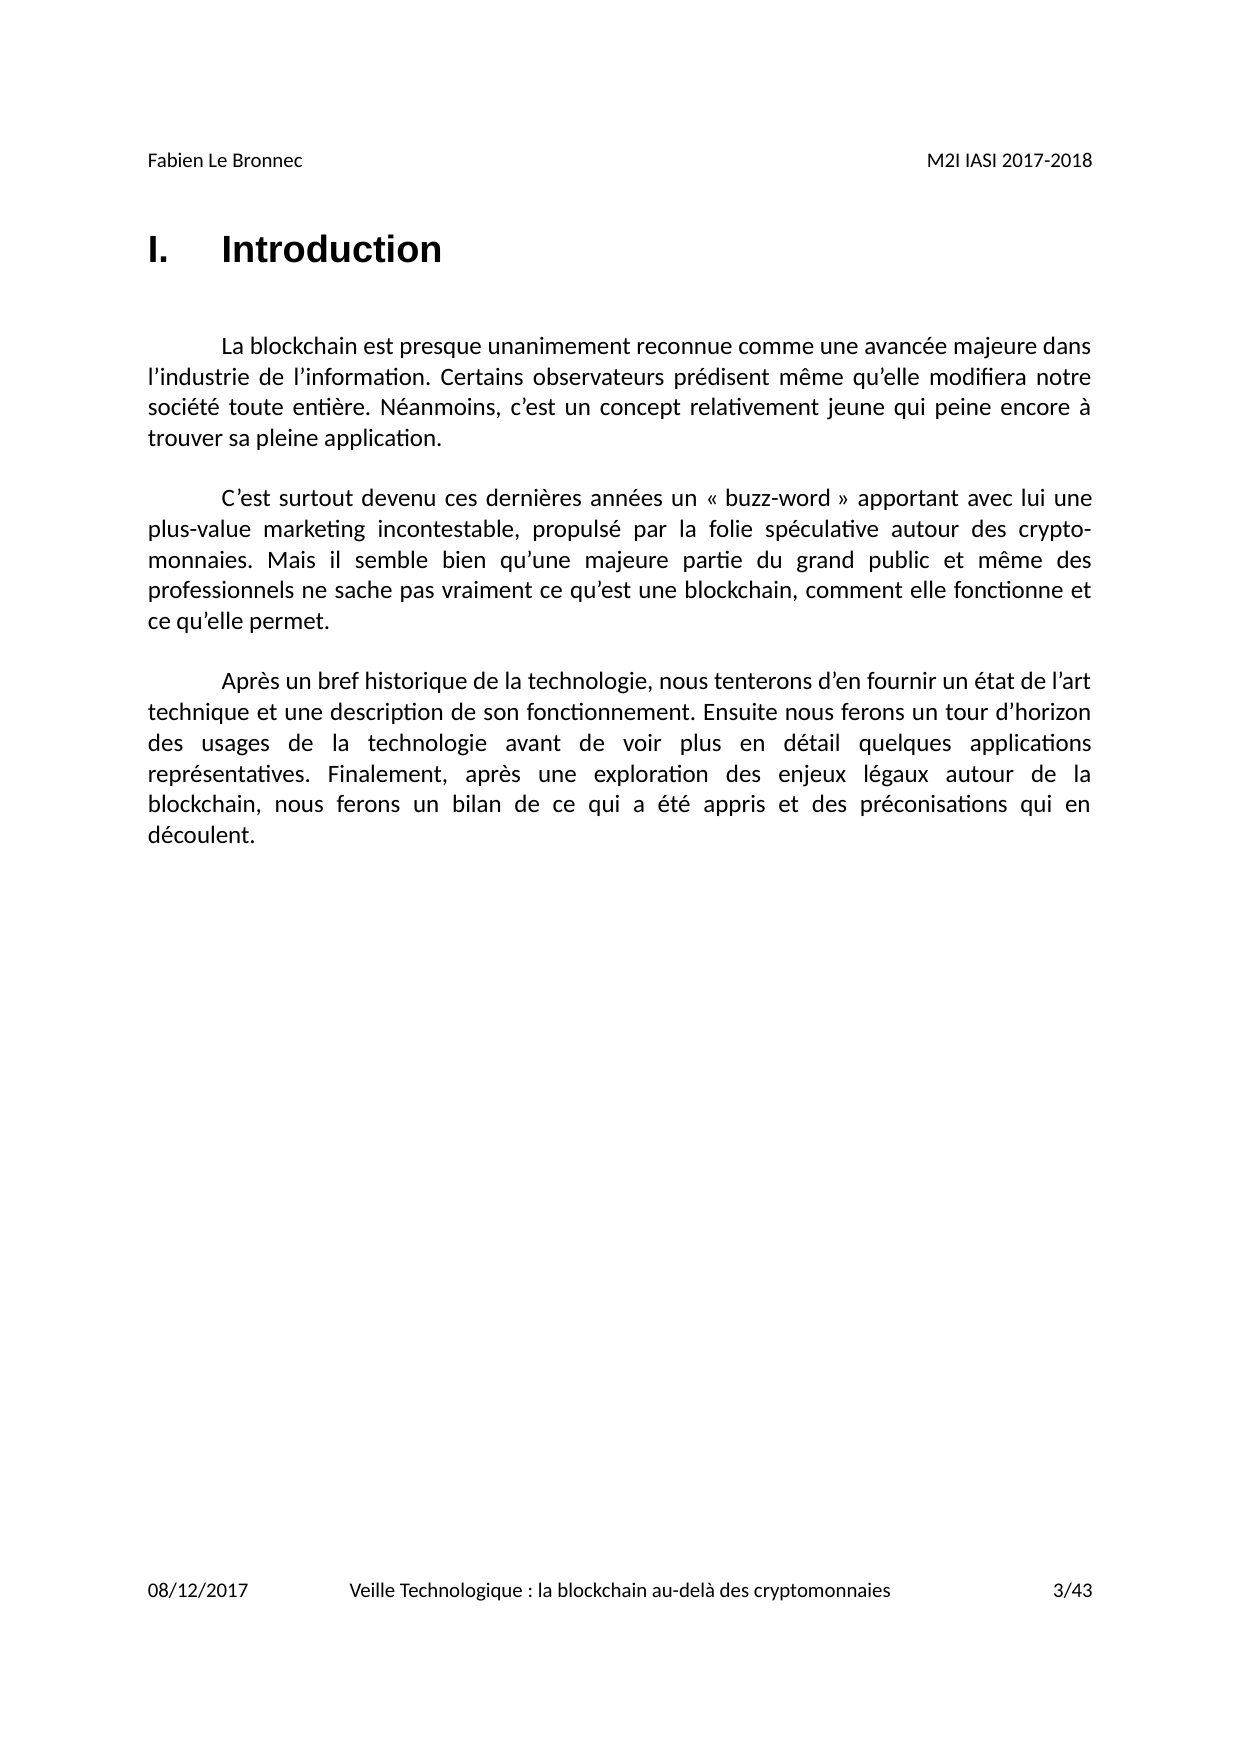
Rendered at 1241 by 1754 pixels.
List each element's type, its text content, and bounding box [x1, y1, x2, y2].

text Après un bref historique de la technologie, nous tenterons d’en fournir un état de l’art technique et une description de son fonctionnement. Ensuite nous ferons un tour d’horizon des usages de la technologie avant de voir plus en détail quelques applications représentatives. Finalement, après une exploration des enjeux légaux autour de la blockchain, nous ferons un bilan de ce qui a été appris et des préconisations qui en découlent. [148, 666, 1093, 850]
subtitle Introduction [148, 227, 1093, 271]
text C’est surtout devenu ces dernières années un « buzz-word » apportant avec lui une plus-value marketing incontestable, propulsé par la folie spéculative autour des crypto-monnaies. Mais il semble bien qu’une majeure partie du grand public et même des professionnels ne sache pas vraiment ce qu’est une blockchain, comment elle fonctionne et ce qu’elle permet. [148, 482, 1093, 636]
text La blockchain est presque unanimement reconnue comme une avancée majeure dans l’industrie de l’information. Certains observateurs prédisent même qu’elle modifiera notre société toute entière. Néanmoins, c’est un concept relativement jeune qui peine encore à trouver sa pleine application. [148, 330, 1093, 453]
